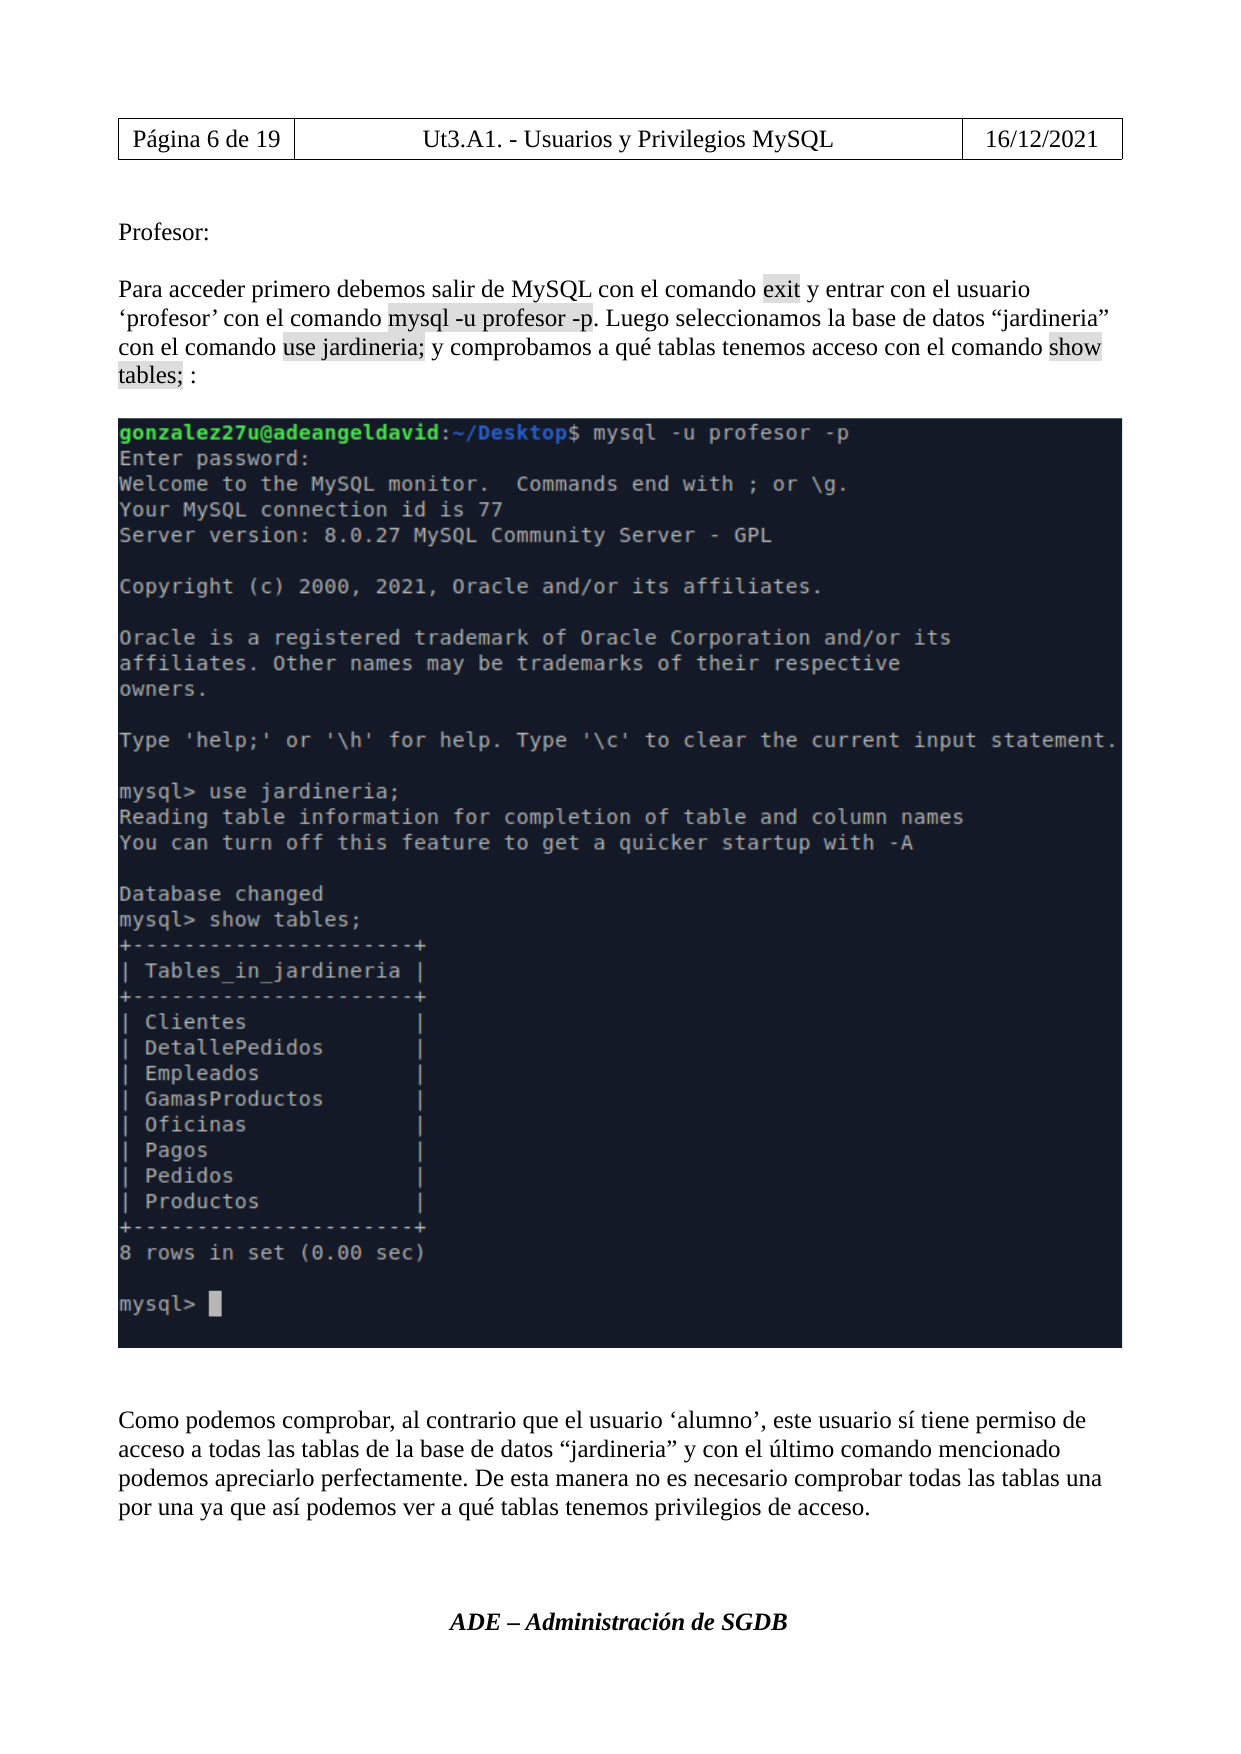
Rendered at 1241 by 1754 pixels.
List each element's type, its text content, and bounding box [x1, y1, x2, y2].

picture [118, 418, 1123, 1348]
text Profesor: [118, 217, 1122, 246]
text Para acceder primero debemos salir de MySQL con el comando exit y entrar con el usuario ‘profesor’ con el comando mysql -u profesor -p. Luego seleccionamos la base de datos “jardineria” con el comando use jardineria; y comprobamos a qué tablas tenemos acceso con el comando show tables; : [118, 274, 1122, 389]
text Como podemos comprobar, al contrario que el usuario ‘alumno’, este usuario sí tiene permiso de acceso a todas las tablas de la base de datos “jardineria” y con el último comando mencionado podemos apreciarlo perfectamente. De esta manera no es necesario comprobar todas las tablas una por una ya que así podemos ver a qué tablas tenemos privilegios de acceso. [118, 1405, 1122, 1520]
